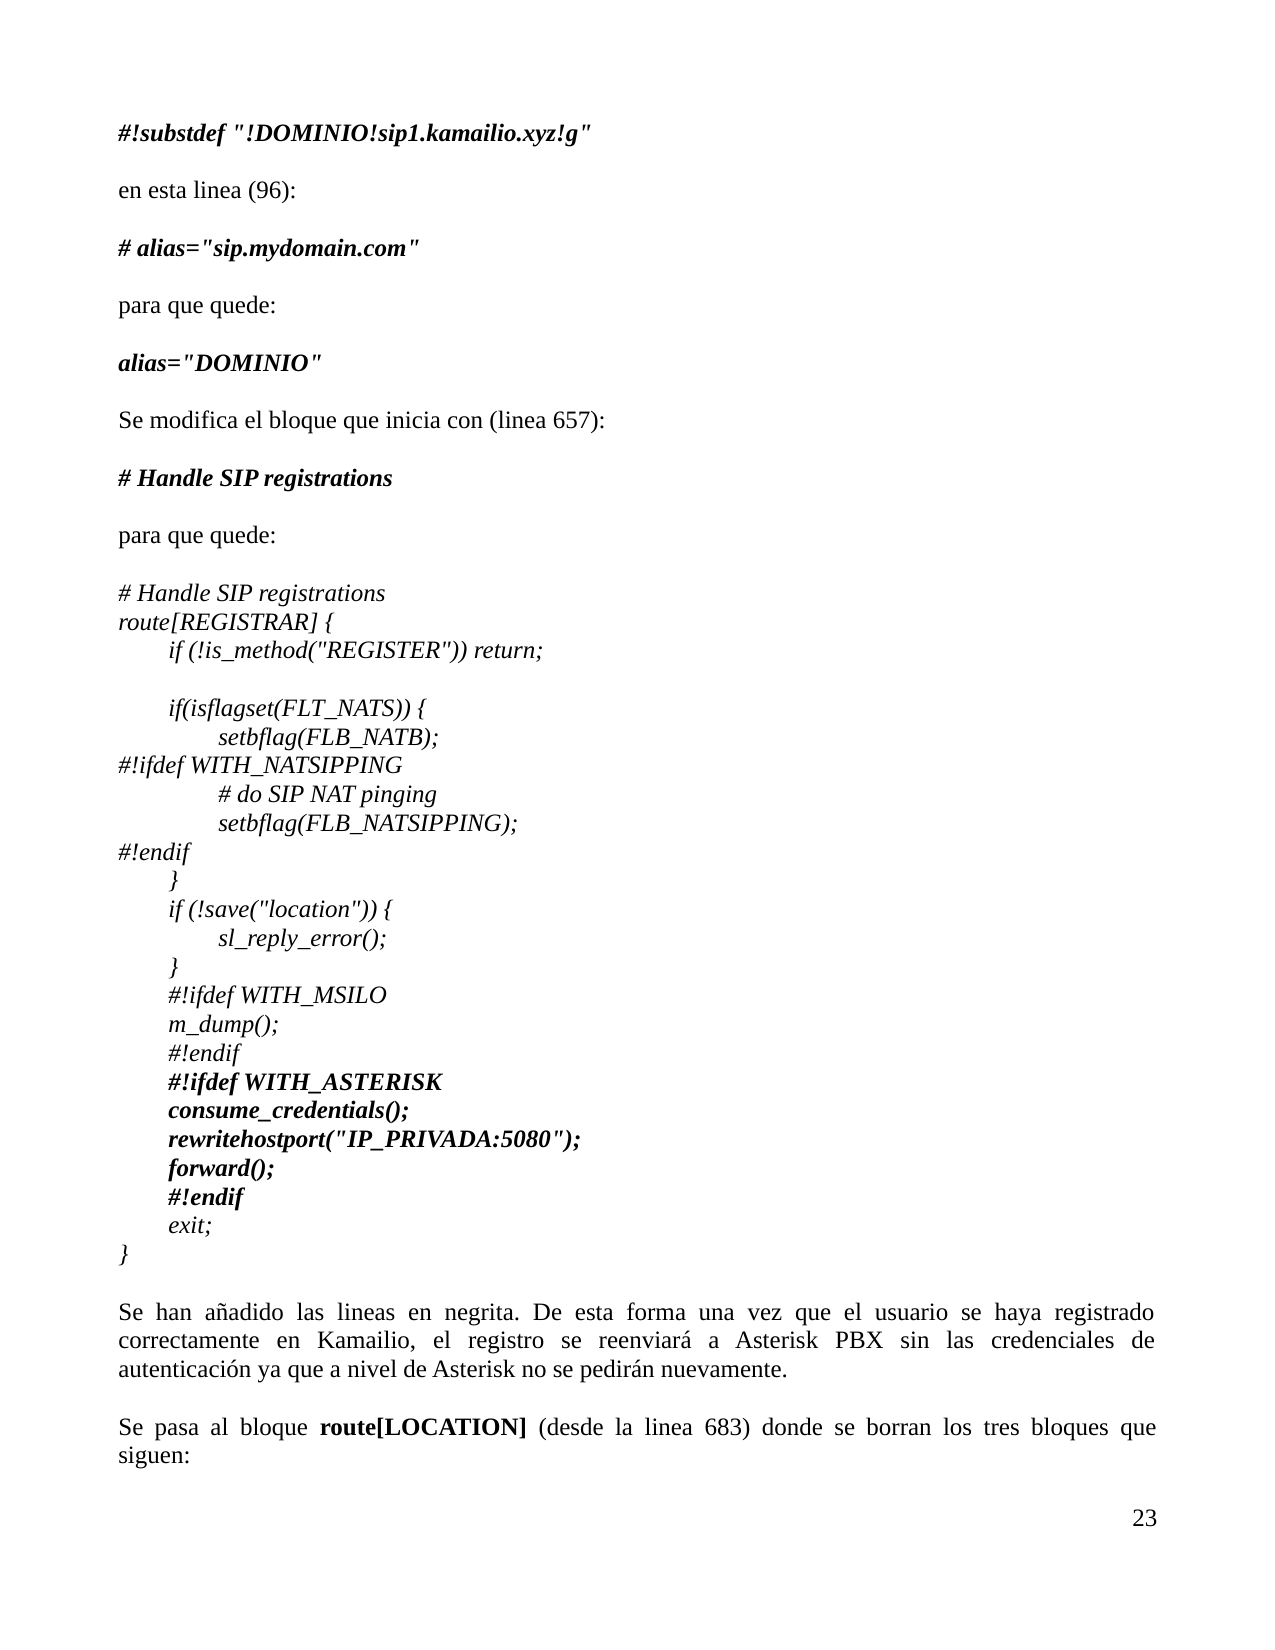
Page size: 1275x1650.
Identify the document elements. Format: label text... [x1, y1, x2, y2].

text # do SIP NAT pinging [118, 779, 1157, 808]
text #!ifdef WITH_MSILO [118, 981, 1157, 1009]
text if (!save("location")) { [118, 894, 1157, 923]
text #!endif [118, 837, 1157, 866]
text # alias="sip.mydomain.com" [118, 233, 1157, 262]
text rewritehostport("IP_PRIVADA:5080"); [118, 1124, 1157, 1153]
text exit; [118, 1211, 1157, 1239]
text # Handle SIP registrations [118, 578, 1157, 607]
text } [118, 952, 1157, 981]
text Se modifica el bloque que inicia con (linea 657): [118, 406, 1157, 434]
text # Handle SIP registrations [118, 463, 1157, 492]
text Se pasa al bloque route[LOCATION] (desde la linea 683) donde se borran los tres bloques que siguen: [118, 1412, 1157, 1469]
text sl_reply_error(); [118, 923, 1157, 952]
text route[REGISTRAR] { [118, 607, 1157, 636]
text #!ifdef WITH_ASTERISK [118, 1067, 1157, 1096]
text en esta linea (96): [118, 176, 1157, 204]
text para que quede: [118, 291, 1157, 319]
text #!substdef "!DOMINIO!sip1.kamailio.xyz!g" [118, 118, 1157, 147]
text m_dump(); [118, 1009, 1157, 1038]
text alias="DOMINIO" [118, 348, 1157, 377]
text consume_credentials(); [118, 1096, 1157, 1124]
text #!endif [118, 1182, 1157, 1211]
text forward(); [118, 1153, 1157, 1182]
text Se han añadido las lineas en negrita. De esta forma una vez que el usuario se haya registrado correctamente en Kamailio, el registro se reenviará a Asterisk PBX sin las credenciales de autenticación ya que a nivel de Asterisk no se pedirán nuevamente. [118, 1297, 1157, 1383]
text para que quede: [118, 521, 1157, 549]
text #!endif [118, 1038, 1157, 1067]
text if(isflagset(FLT_NATS)) { [118, 693, 1157, 722]
text setbflag(FLB_NATB); [118, 722, 1157, 751]
text setbflag(FLB_NATSIPPING); [118, 808, 1157, 837]
text } [118, 1239, 1157, 1268]
text #!ifdef WITH_NATSIPPING [118, 751, 1157, 779]
text if (!is_method("REGISTER")) return; [118, 636, 1157, 664]
text } [118, 866, 1157, 894]
